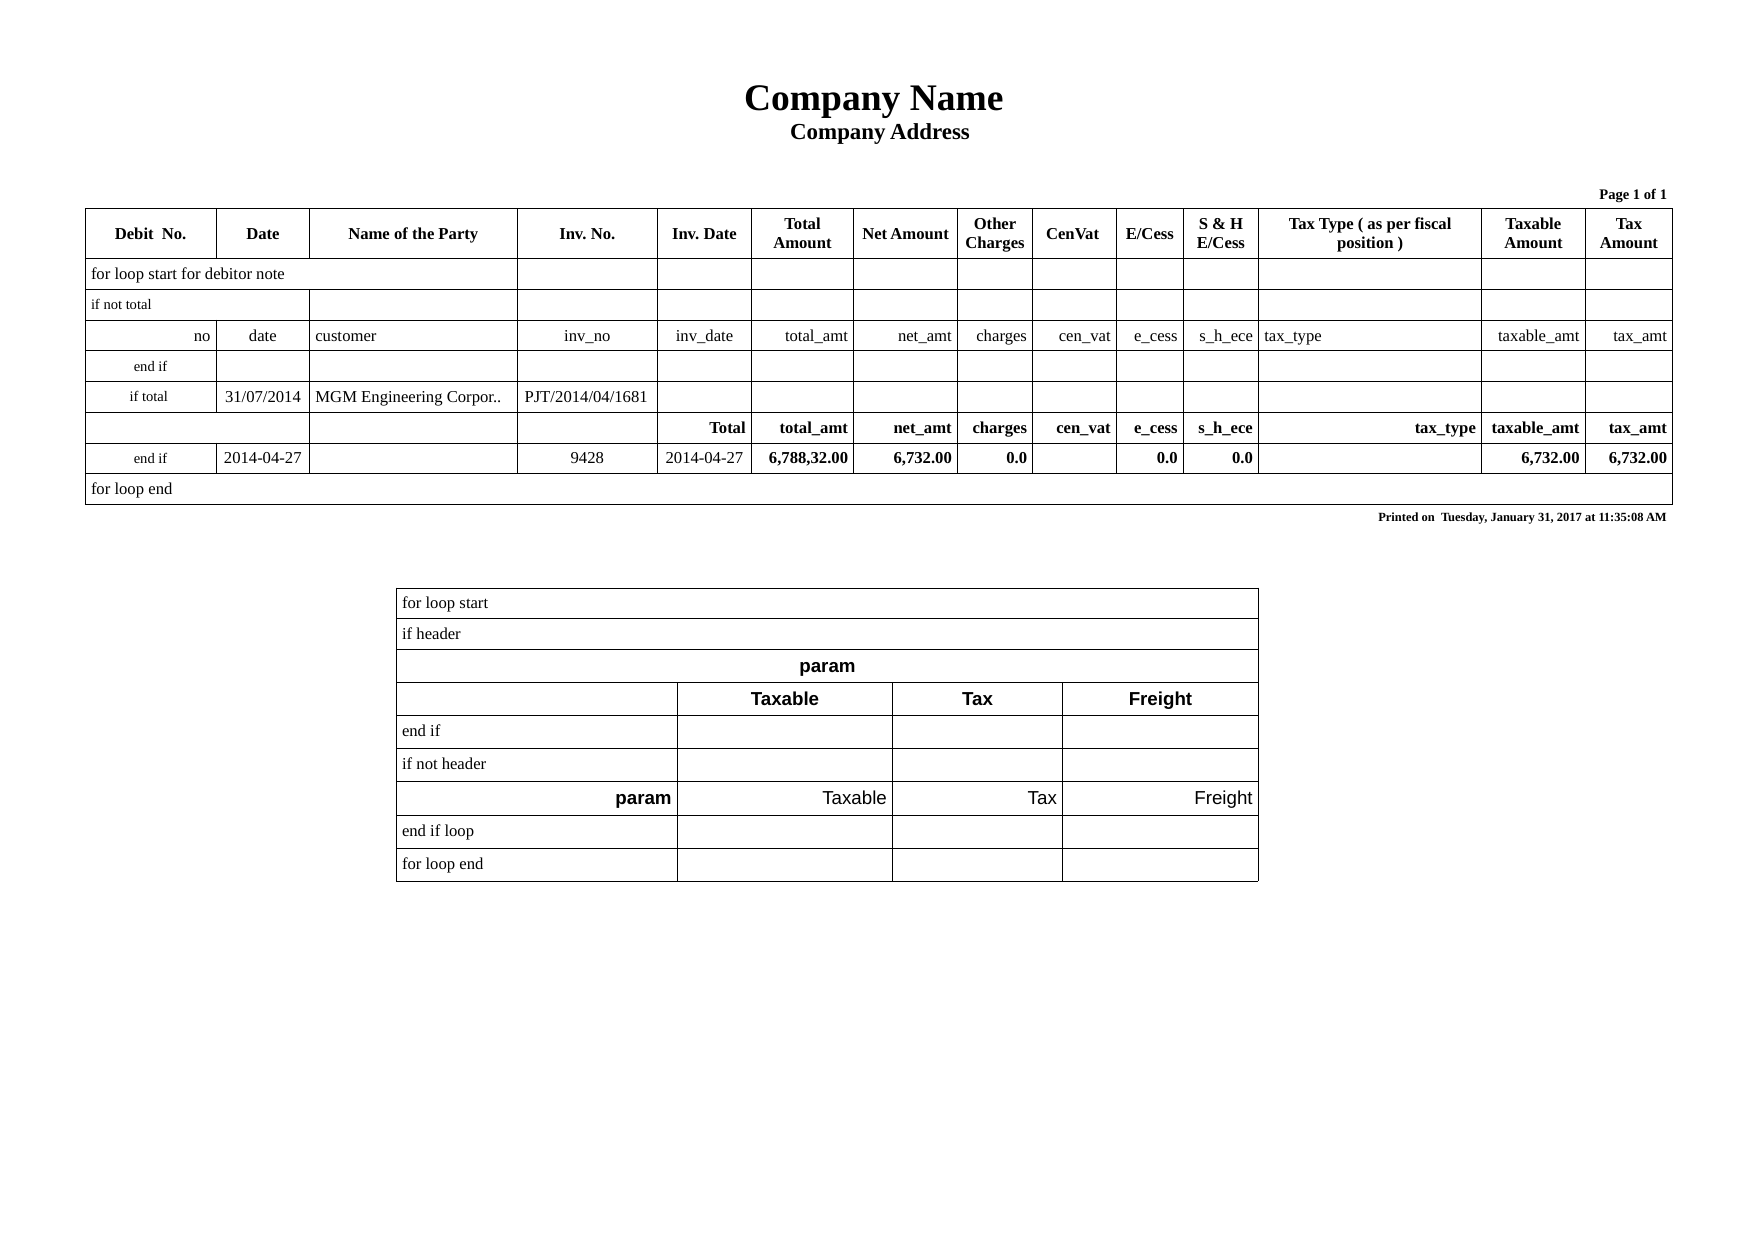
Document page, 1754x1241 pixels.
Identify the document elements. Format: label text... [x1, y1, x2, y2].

table_cell 6,732.00 [1586, 444, 1672, 473]
table_cell 0.0 [1117, 444, 1183, 473]
table_cell total_amt [752, 413, 853, 442]
table_cell cen_vat [1033, 321, 1116, 350]
table_cell Tax [893, 782, 1062, 814]
table_cell if not header [397, 749, 677, 781]
table_cell [1063, 749, 1258, 781]
table_cell Net Amount [854, 209, 957, 258]
table_cell [893, 716, 1062, 748]
table_cell [1117, 259, 1183, 289]
table_cell [854, 290, 957, 319]
table_cell s_h_ece [1184, 413, 1258, 442]
table_cell Date [217, 209, 309, 258]
table_cell [518, 259, 657, 289]
table_cell Inv. Date [658, 209, 751, 258]
table_cell Freight [1063, 782, 1258, 814]
table_cell charges [958, 321, 1032, 350]
table_cell [86, 413, 309, 442]
table_cell for loop end [397, 849, 677, 881]
table_cell [1033, 351, 1116, 381]
table_cell tax_type [1259, 413, 1481, 442]
table_cell [678, 816, 892, 848]
table_cell [658, 290, 751, 319]
table_cell [1586, 351, 1672, 381]
table_cell [1184, 290, 1258, 319]
table_cell if header [397, 619, 1258, 649]
table_header for loop start [397, 589, 1258, 618]
table_cell [658, 259, 751, 289]
table_cell [397, 683, 677, 715]
table_cell [1482, 290, 1585, 319]
table_cell cen_vat [1033, 413, 1116, 442]
table_cell no [86, 321, 216, 350]
table_cell Total Amount [752, 209, 853, 258]
table_cell [1259, 382, 1481, 412]
table_cell taxable_amt [1482, 321, 1585, 350]
table_cell 9428 [518, 444, 657, 473]
table_cell Printed on Tuesday, January 31, 2017 at 11:35:07 AM [85, 505, 1672, 530]
table_cell [1586, 382, 1672, 412]
table_cell end if [86, 444, 216, 473]
table_cell [893, 849, 1062, 881]
table_cell E/Cess [1117, 209, 1183, 258]
table_cell [518, 351, 657, 381]
table_cell Name of the Party [310, 209, 517, 258]
table_cell [958, 382, 1032, 412]
table_cell [1586, 259, 1672, 289]
table_cell [1033, 290, 1116, 319]
table_cell [958, 259, 1032, 289]
table_cell total_amt [752, 321, 853, 350]
table_cell [893, 816, 1062, 848]
table_cell Freight [1063, 683, 1258, 715]
table_cell [217, 351, 309, 381]
table_cell [1259, 444, 1481, 473]
table_cell 31/07/2014 [217, 382, 309, 412]
table_cell [678, 849, 892, 881]
table_cell [854, 259, 957, 289]
table_cell Total [658, 413, 751, 442]
table_cell [752, 351, 853, 381]
table_cell Taxable [678, 683, 892, 715]
table_cell [658, 351, 751, 381]
table_cell Inv. No. [518, 209, 657, 258]
table_cell [1259, 351, 1481, 381]
table_cell 0.0 [1184, 444, 1258, 473]
table_cell PJT/2014/04/1681 [518, 382, 657, 412]
table_cell tax_amt [1586, 321, 1672, 350]
table_cell Other Charges [958, 209, 1032, 258]
table_cell [958, 290, 1032, 319]
table_cell net_amt [854, 321, 957, 350]
table_cell S & H E/Cess [1184, 209, 1258, 258]
table_cell tax_type [1259, 321, 1481, 350]
table_cell 2014-04-27 [217, 444, 309, 473]
table_cell [854, 382, 957, 412]
table_cell param [397, 782, 677, 814]
table_cell e_cess [1117, 321, 1183, 350]
table_cell Taxable [678, 782, 892, 814]
table_cell for loop start for debitor note [86, 259, 517, 289]
table_cell Tax [893, 683, 1062, 715]
table_cell [1184, 351, 1258, 381]
table_cell e_cess [1117, 413, 1183, 442]
table_cell [1063, 716, 1258, 748]
table_cell [518, 290, 657, 319]
table_cell end if [397, 716, 677, 748]
table_cell param [397, 650, 1258, 682]
table_cell [1117, 290, 1183, 319]
table_cell [678, 749, 892, 781]
table_cell [1184, 259, 1258, 289]
table_cell [310, 444, 517, 473]
table_cell [518, 413, 657, 442]
table_cell [1117, 382, 1183, 412]
table_cell [1482, 382, 1585, 412]
table_cell 0.0 [958, 444, 1032, 473]
table_cell for loop end [86, 474, 1672, 504]
table_cell [752, 382, 853, 412]
table_cell [1482, 351, 1585, 381]
table_cell if total [86, 382, 216, 412]
table_cell [1033, 382, 1116, 412]
table_cell charges [958, 413, 1032, 442]
table_header Page 1 of 1 [85, 180, 1672, 208]
table_cell [1184, 382, 1258, 412]
table_cell [1482, 259, 1585, 289]
table_cell Tax Type ( as per fiscal position ) [1259, 209, 1481, 258]
table_cell inv_date [658, 321, 751, 350]
table_cell [658, 382, 751, 412]
table_cell [1063, 849, 1258, 881]
table_cell [752, 259, 853, 289]
table_cell [1063, 816, 1258, 848]
table_cell end if loop [397, 816, 677, 848]
table_cell [310, 290, 517, 319]
table_cell 2014-04-27 [658, 444, 751, 473]
table_cell [1033, 444, 1116, 473]
table_cell [1586, 290, 1672, 319]
table_cell [678, 716, 892, 748]
table_cell [893, 749, 1062, 781]
table_cell taxable_amt [1482, 413, 1585, 442]
table_cell [752, 290, 853, 319]
table_cell Taxable Amount [1482, 209, 1585, 258]
table_cell Debit No. [86, 209, 216, 258]
table_cell [1117, 351, 1183, 381]
table_cell [1033, 259, 1116, 289]
table_cell [310, 413, 517, 442]
table_cell if not total [86, 290, 309, 319]
table_cell 6,732.00 [854, 444, 957, 473]
table_cell [854, 351, 957, 381]
table_cell s_h_ece [1184, 321, 1258, 350]
table_cell CenVat [1033, 209, 1116, 258]
table_cell [958, 351, 1032, 381]
table_cell date [217, 321, 309, 350]
table_cell [310, 351, 517, 381]
table_cell tax_amt [1586, 413, 1672, 442]
table_cell inv_no [518, 321, 657, 350]
table_cell net_amt [854, 413, 957, 442]
table_cell Tax Amount [1586, 209, 1672, 258]
table_cell [1259, 290, 1481, 319]
table_cell 6,732.00 [1482, 444, 1585, 473]
table_cell [1259, 259, 1481, 289]
table_cell MGM Engineering Corpor.. [310, 382, 517, 412]
table_cell 6,788,32.00 [752, 444, 853, 473]
table_cell end if [86, 351, 216, 381]
table_cell customer [310, 321, 517, 350]
